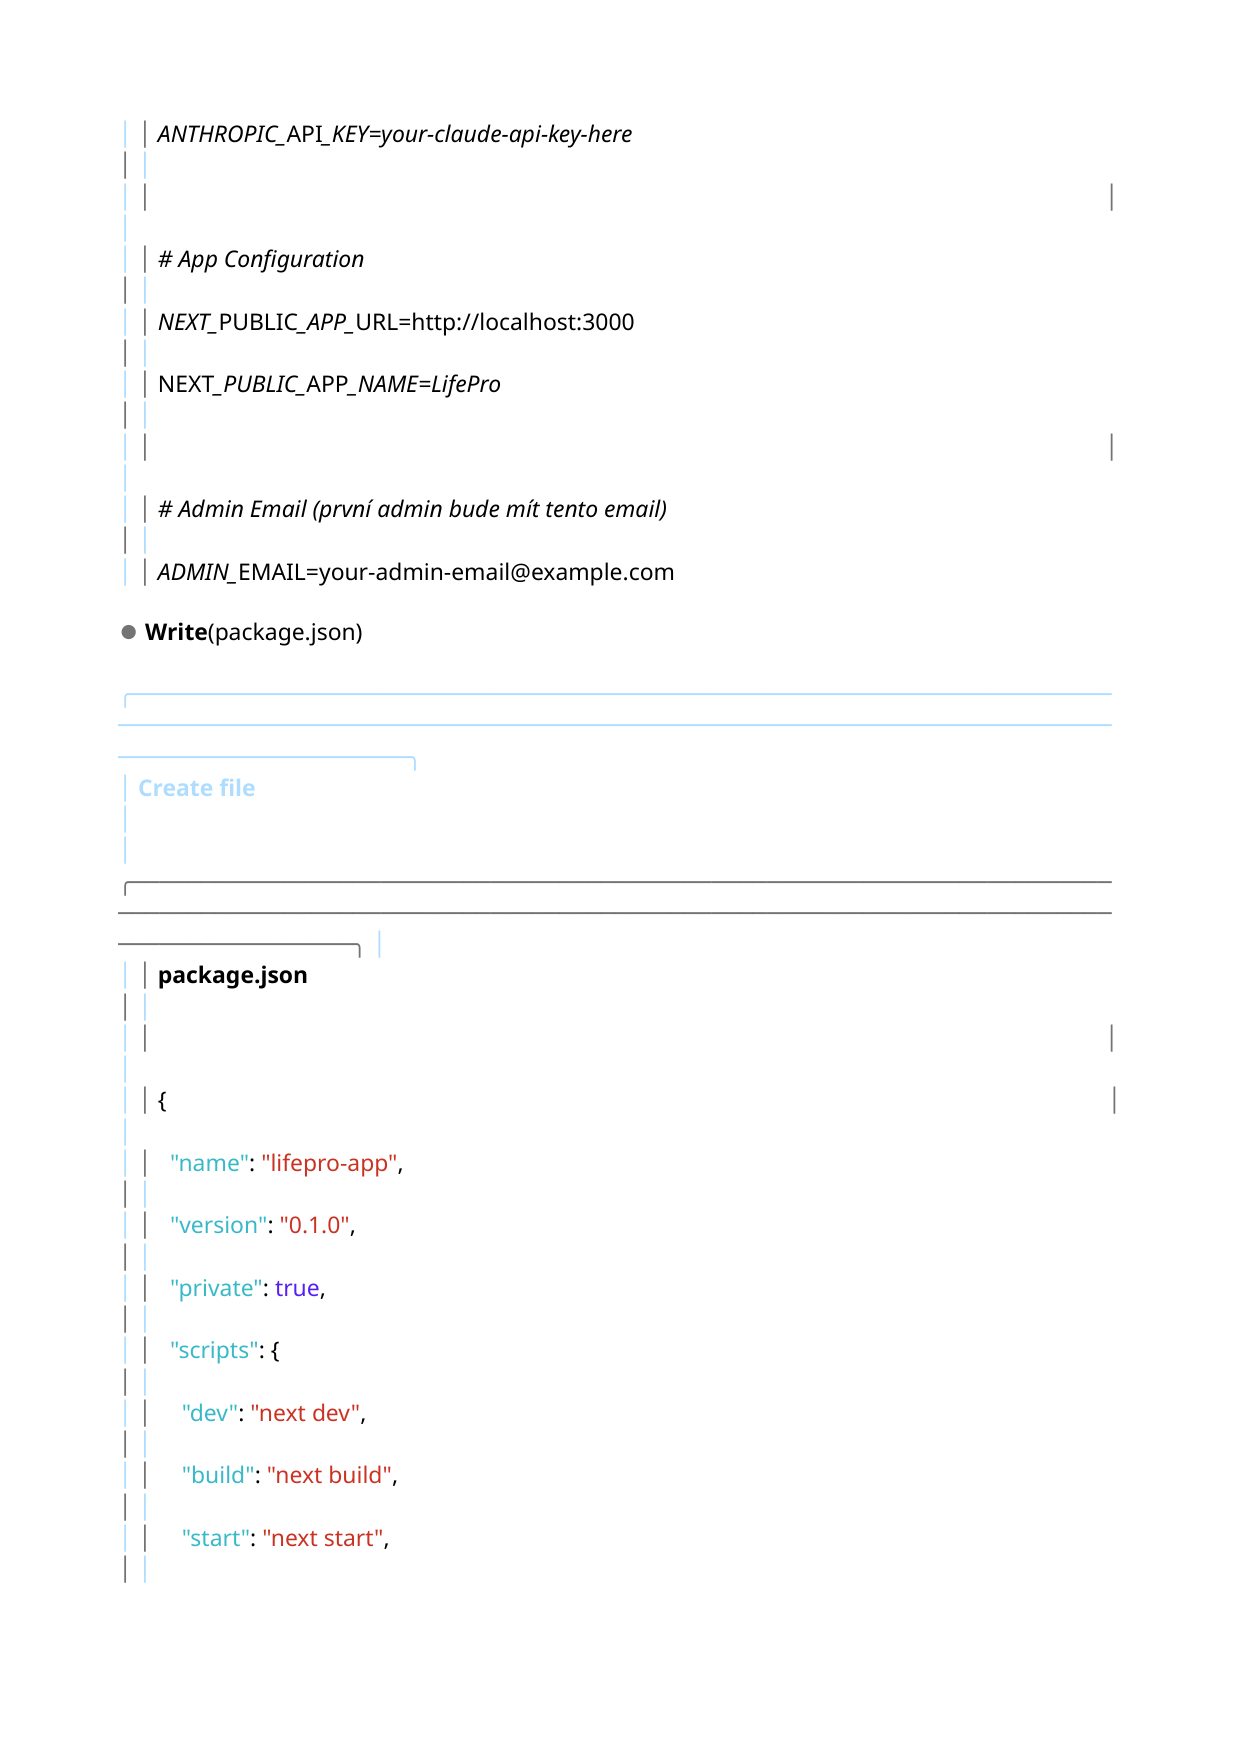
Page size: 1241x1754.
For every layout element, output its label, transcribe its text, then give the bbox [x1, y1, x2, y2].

text │ │ "start": "next start", │ │ [118, 1522, 1122, 1584]
text │ │ │ │ [118, 1022, 1122, 1084]
text │ │ { │ │ [118, 1084, 1122, 1147]
text ⏺ Write(package.json) [118, 616, 1122, 647]
text ╭────────────────────────────────────────────────────────────────────────────────────────────────────────────────────────────────────────────────────────────────────╮ [118, 678, 1122, 772]
text │ │ │ │ [118, 181, 1122, 243]
text │ │ │ │ [118, 431, 1122, 493]
text │ │ "build": "next build", │ │ [118, 1459, 1122, 1522]
text │ ╭────────────────────────────────────────────────────────────────────────────────────────────────────────────────────────────────────────────────────────────────╮ │ [118, 834, 1122, 959]
text │ │ NEXT_PUBLIC_APP_NAME=LifePro │ │ [118, 368, 1122, 431]
text │ Create file │ [118, 772, 1122, 834]
text │ │ "scripts": { │ │ [118, 1334, 1122, 1397]
text │ │ "version": "0.1.0", │ │ [118, 1209, 1122, 1272]
text │ │ NEXT_PUBLIC_APP_URL=http://localhost:3000 │ │ [118, 306, 1122, 368]
text │ │ # Admin Email (první admin bude mít tento email) │ │ [118, 493, 1122, 556]
text │ │ package.json │ │ [118, 959, 1122, 1022]
text │ │ ADMIN_EMAIL=your-admin-email@example.com [118, 556, 1122, 587]
text │ │ # App Configuration │ │ [118, 243, 1122, 306]
text │ │ "private": true, │ │ [118, 1272, 1122, 1334]
text │ │ "name": "lifepro-app", │ │ [118, 1147, 1122, 1209]
text │ │ "dev": "next dev", │ │ [118, 1397, 1122, 1459]
text │ │ ANTHROPIC_API_KEY=your-claude-api-key-here │ │ [118, 118, 1122, 181]
